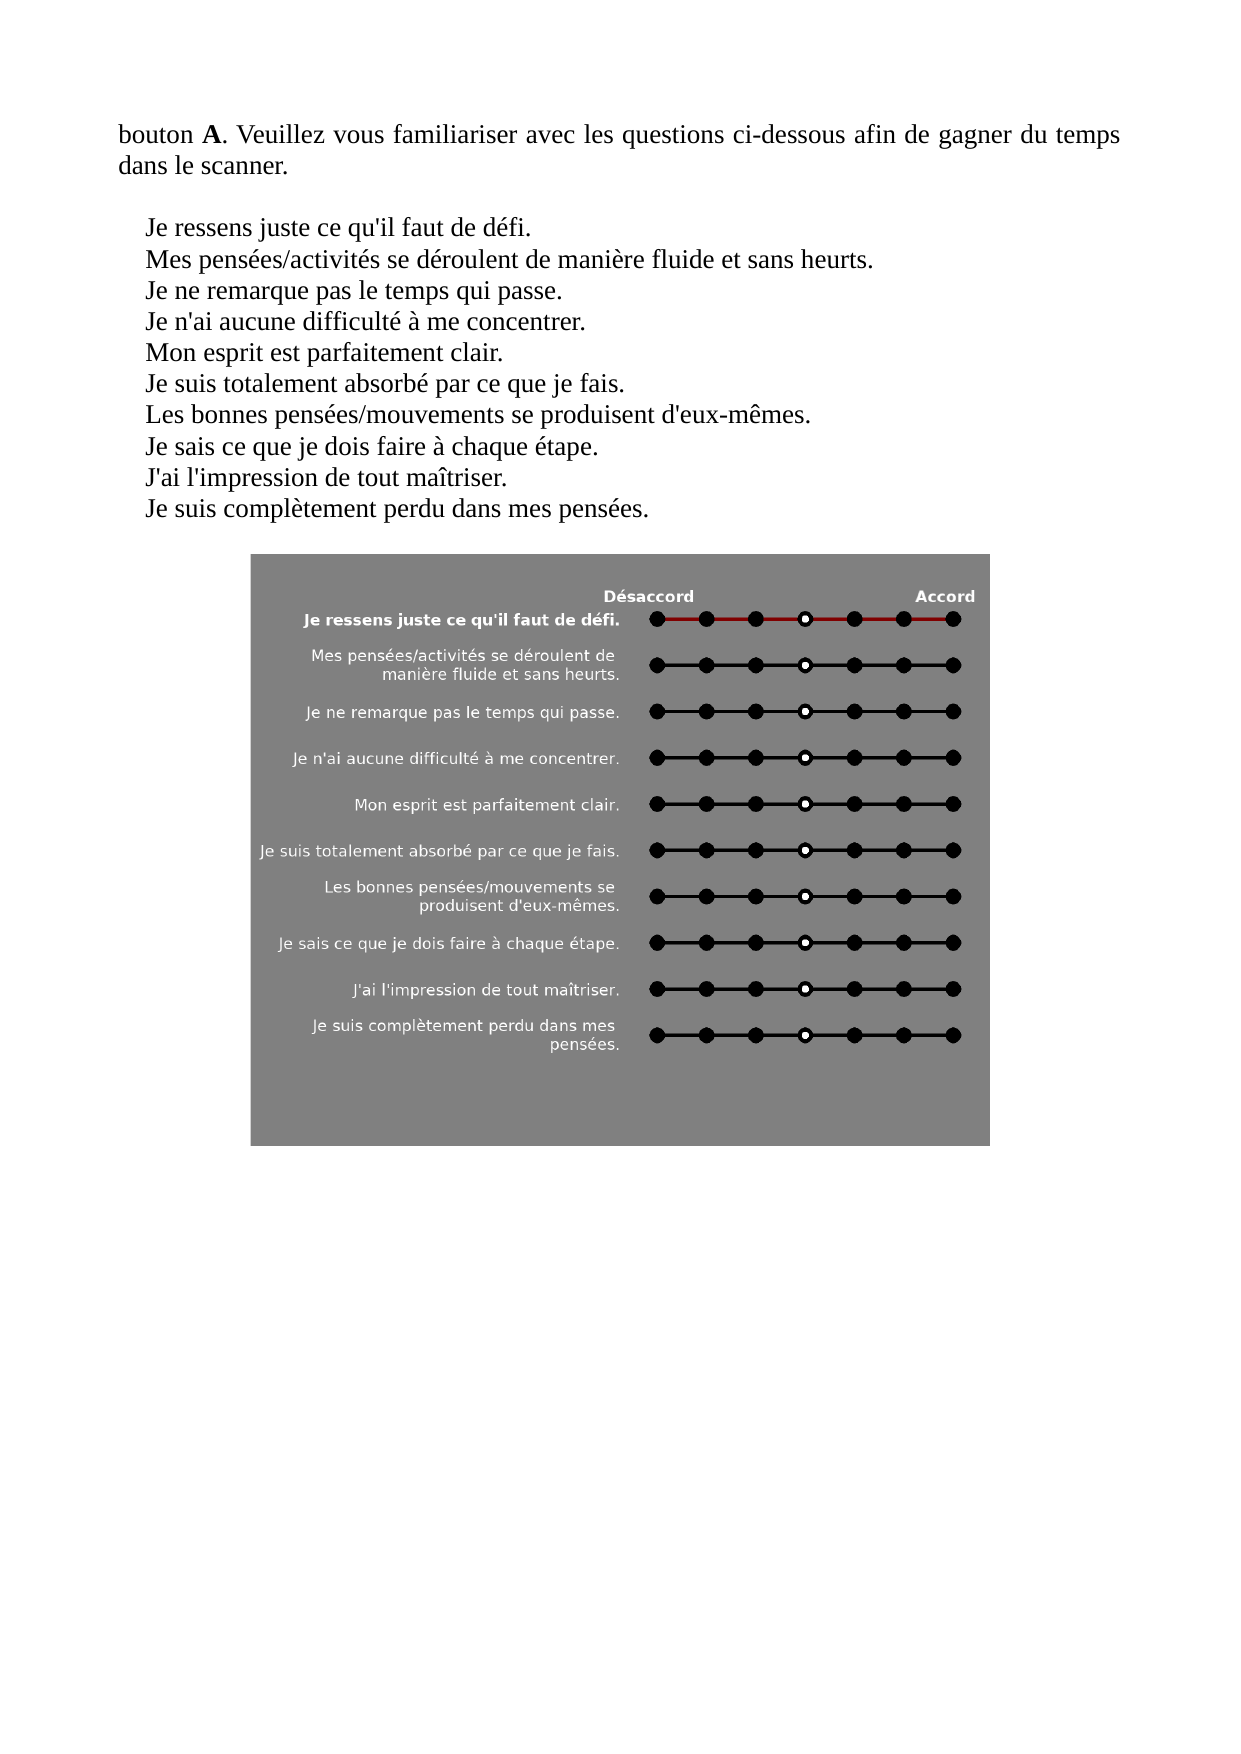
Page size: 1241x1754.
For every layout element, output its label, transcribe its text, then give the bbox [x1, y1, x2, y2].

text Je suis complètement perdu dans mes pensées. [118, 492, 1122, 523]
text Les bonnes pensées/mouvements se produisent d'eux-mêmes. [118, 398, 1122, 429]
text bouton A. Veuillez vous familiariser avec les questions ci-dessous afin de gagner du temps dans le scanner. [118, 118, 1122, 180]
text Mes pensées/activités se déroulent de manière fluide et sans heurts. [118, 243, 1122, 274]
text Je n'ai aucune difficulté à me concentrer. [118, 305, 1122, 336]
text Je ne remarque pas le temps qui passe. [118, 274, 1122, 305]
text J'ai l'impression de tout maîtriser. [118, 461, 1122, 492]
picture [250, 554, 990, 1146]
text Je suis totalement absorbé par ce que je fais. [118, 367, 1122, 398]
text Mon esprit est parfaitement clair. [118, 336, 1122, 367]
text Je sais ce que je dois faire à chaque étape. [118, 429, 1122, 461]
text Je ressens juste ce qu'il faut de défi. [118, 212, 1122, 243]
